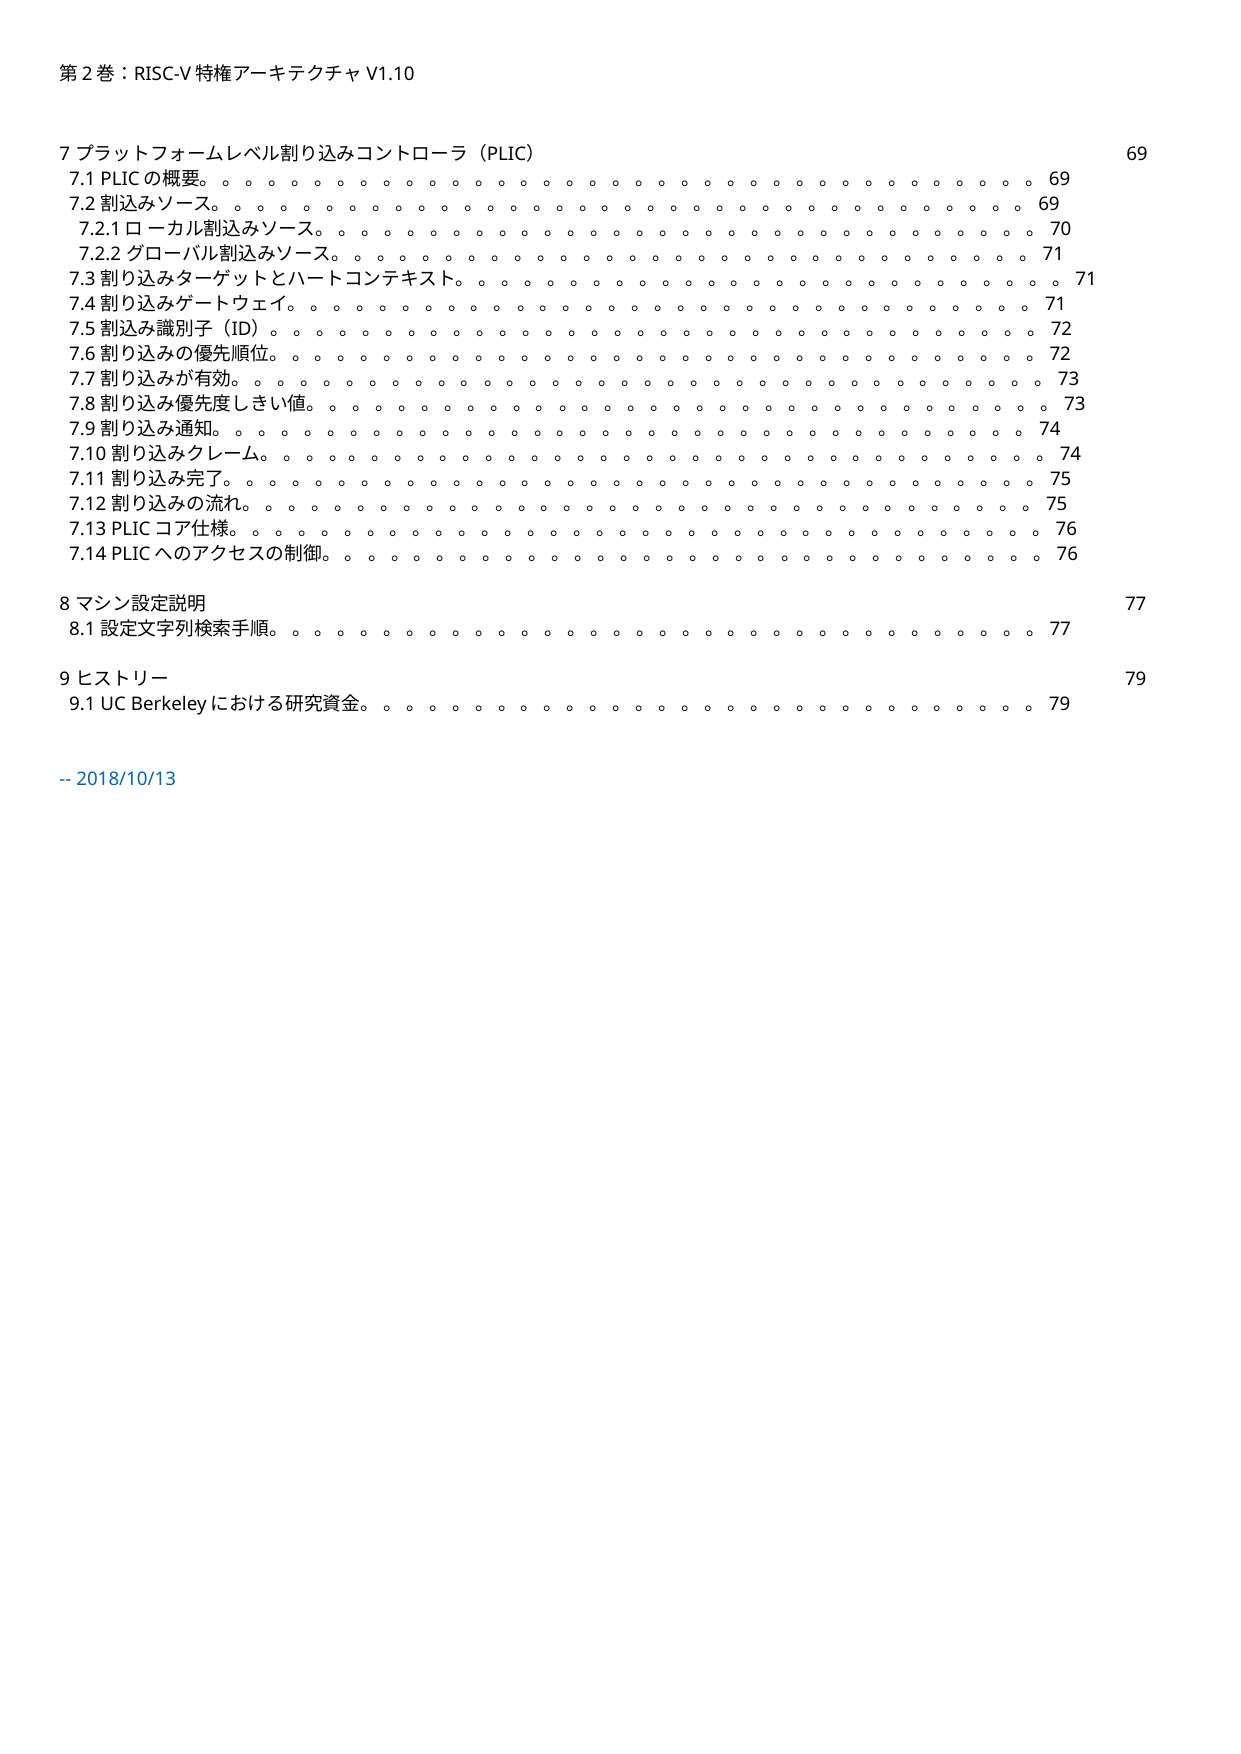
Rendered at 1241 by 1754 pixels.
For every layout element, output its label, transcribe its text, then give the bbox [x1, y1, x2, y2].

text 7.13 PLICコア仕様。 。 。 。 。 。 。 。 。 。 。 。 。 。 。 。 。 。 。 。 。 。 。 。 。 。 。 。 。 。 。 。 。 。 。 。 76 [59, 516, 1181, 541]
text 7.6 割り込みの優先順位。 。 。 。 。 。 。 。 。 。 。 。 。 。 。 。 。 。 。 。 。 。 。 。 。 。 。 。 。 。 。 。 。 。 72 [59, 341, 1181, 366]
text 7.14 PLICへのアクセスの制御。 。 。 。 。 。 。 。 。 。 。 。 。 。 。 。 。 。 。 。 。 。 。 。 。 。 。 。 。 。 。 。 76 [59, 541, 1181, 566]
text 7.2.1ロ ーカル割込みソース。 。 。 。 。 。 。 。 。 。 。 。 。 。 。 。 。 。 。 。 。 。 。 。 。 。 。 。 。 。 。 。 70 [59, 216, 1181, 241]
text 8 マシン設定説明 77 [59, 591, 1181, 616]
text 7.4 割り込みゲートウェイ。 。 。 。 。 。 。 。 。 。 。 。 。 。 。 。 。 。 。 。 。 。 。 。 。 。 。 。 。 。 。 。 。 71 [59, 291, 1181, 316]
text 9 ヒストリー 79 [59, 666, 1181, 691]
text 7.1 PLICの概要。 。 。 。 。 。 。 。 。 。 。 。 。 。 。 。 。 。 。 。 。 。 。 。 。 。 。 。 。 。 。 。 。 。 。 。 。 69 [59, 166, 1181, 191]
text 7.12 割り込みの流れ。 。 。 。 。 。 。 。 。 。 。 。 。 。 。 。 。 。 。 。 。 。 。 。 。 。 。 。 。 。 。 。 。 。 。 75 [59, 491, 1181, 516]
text 7.11 割り込み完了。 。 。 。 。 。 。 。 。 。 。 。 。 。 。 。 。 。 。 。 。 。 。 。 。 。 。 。 。 。 。 。 。 。 。 。 75 [59, 466, 1181, 491]
text 7.8 割り込み優先度しきい値。 。 。 。 。 。 。 。 。 。 。 。 。 。 。 。 。 。 。 。 。 。 。 。 。 。 。 。 。 。 。 。 。 73 [59, 391, 1181, 416]
text 7.10 割り込みクレーム。 。 。 。。 。 。 。 。 。 。 。 。 。 。 。 。 。 。 。 。 。 。 。 。 。 。 。 。 。 。 。 。 。 。 74 [59, 441, 1181, 466]
text 9.1 UC Berkeleyにおける研究資金。 。 。 。 。 。 。 。 。 。 。 。 。 。 。 。 。 。 。 。 。 。 。 。 。 。 。 。 。 。 79 [59, 691, 1181, 716]
text 7.2.2 グローバル割込みソース。 。 。 。 。 。 。 。 。 。 。 。 。 。 。 。 。 。 。 。 。 。 。 。 。 。 。 。 。 。 。 71 [59, 241, 1181, 266]
text 7.3 割り込みターゲットとハートコンテキスト。 。 。 。 。 。 。 。 。 。 。 。 。 。 。 。 。 。 。 。 。 。 。 。 。 。 。 71 [59, 266, 1181, 291]
text 7.9 割り込み通知。 。 。 。 。 。 。 。 。 。 。 。 。 。 。 。 。 。 。 。 。 。 。 。 。 。 。 。 。 。 。 。 。 。 。 。 74 [59, 416, 1181, 441]
text 7.7 割り込みが有効。 。 。 。 。 。 。 。 。 。 。 。 。 。 。 。 。 。 。 。 。 。 。 。 。 。 。 。 。 。 。 。 。 。 。 。 73 [59, 366, 1181, 391]
text 7.2 割込みソース。 。 。 。 。 。 。 。 。 。 。 。 。 。 。 。 。 。 。 。 。 。 。 。 。 。 。 。 。 。 。 。 。 。 。 。 69 [59, 191, 1181, 216]
text 7.5 割込み識別子（ID）。 。 。 。 。 。 。 。 。 。 。 。 。 。 。 。 。 。 。 。 。 。 。 。 。 。 。 。 。 。 。 。 。 。 72 [59, 316, 1181, 341]
text 7 プラットフォームレベル割り込みコントローラ（PLIC） 69 [59, 141, 1181, 166]
text -- 2018/10/13 [59, 766, 1181, 791]
text 8.1 設定文字列検索手順。 。 。 。 。 。 。 。 。 。 。 。 。 。 。 。 。 。 。 。 。 。 。 。 。 。 。 。 。 。 。 。 。 。 77 [59, 616, 1181, 641]
